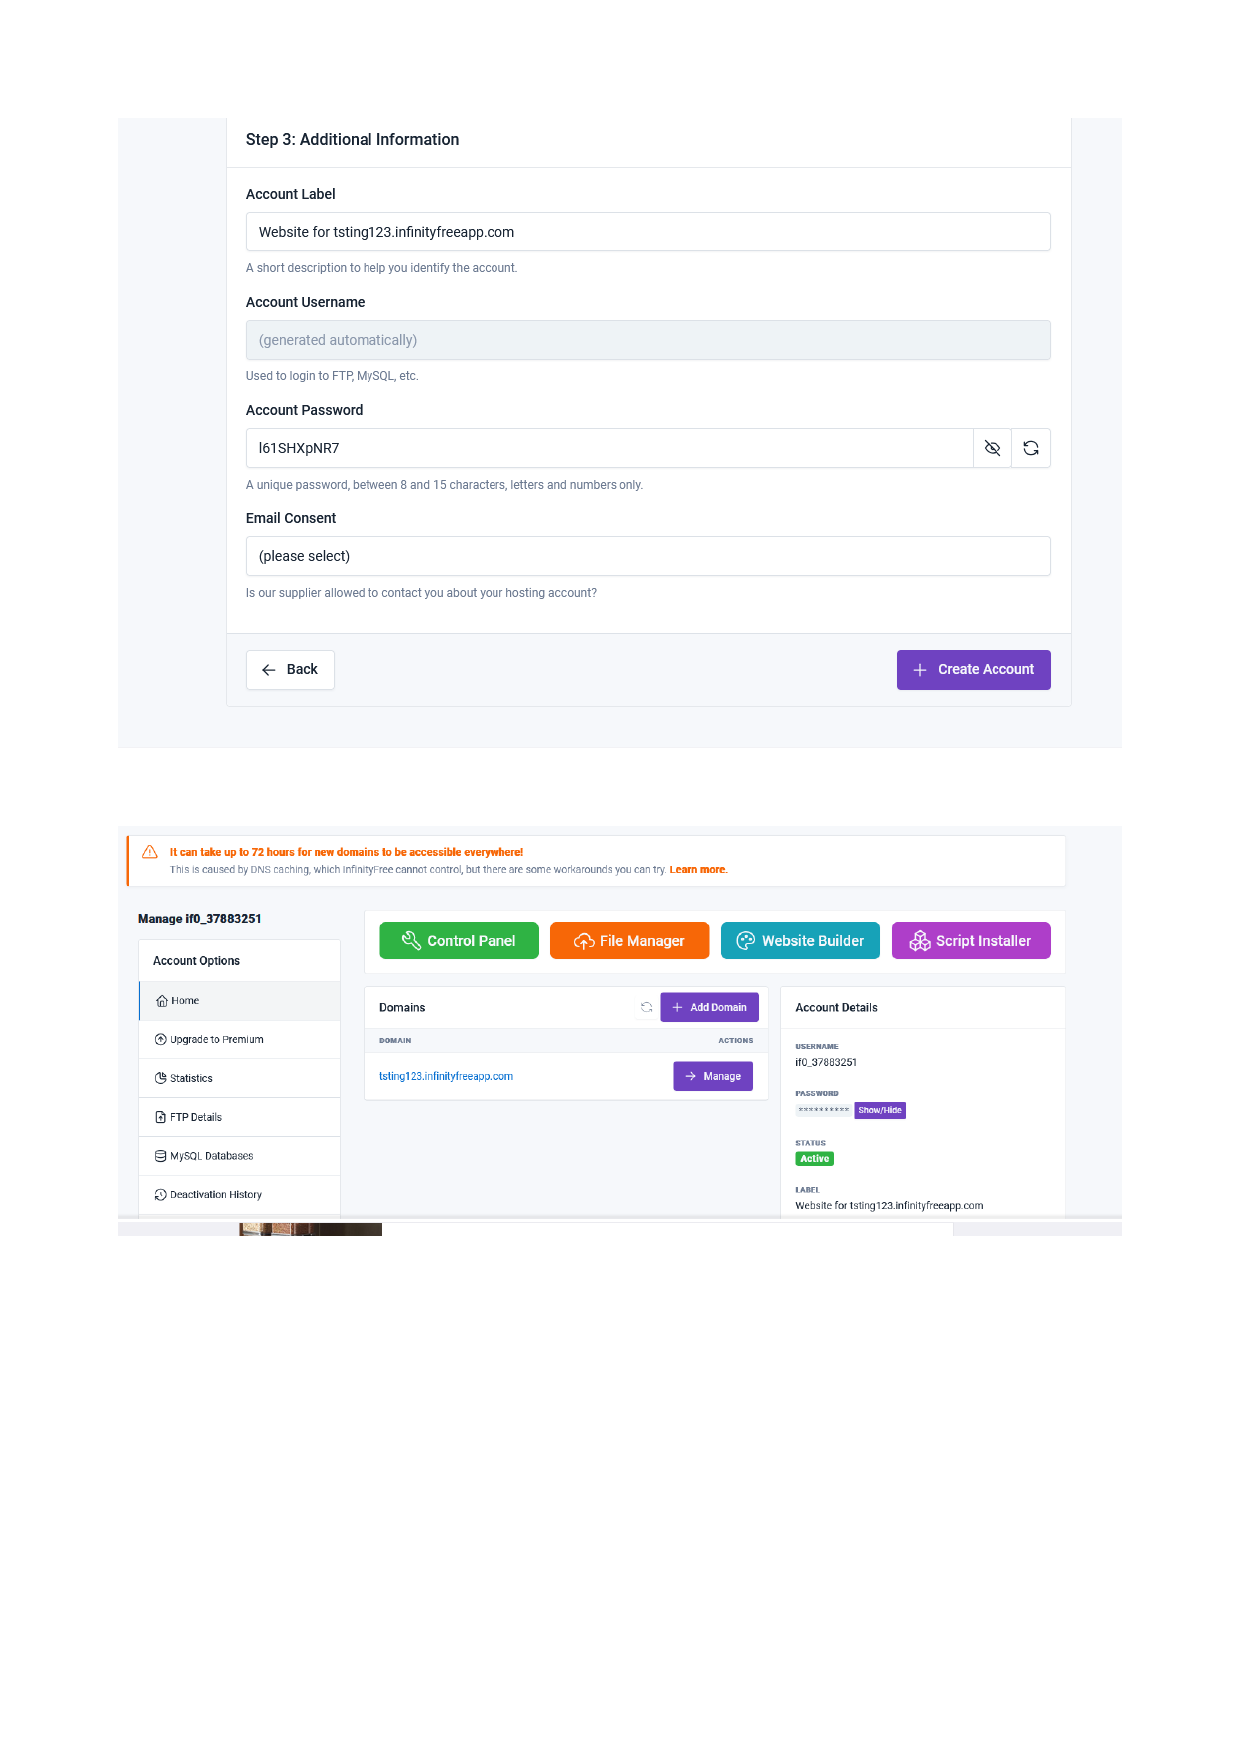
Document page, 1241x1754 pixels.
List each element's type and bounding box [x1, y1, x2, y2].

picture [118, 118, 1122, 748]
picture [118, 826, 1122, 1236]
